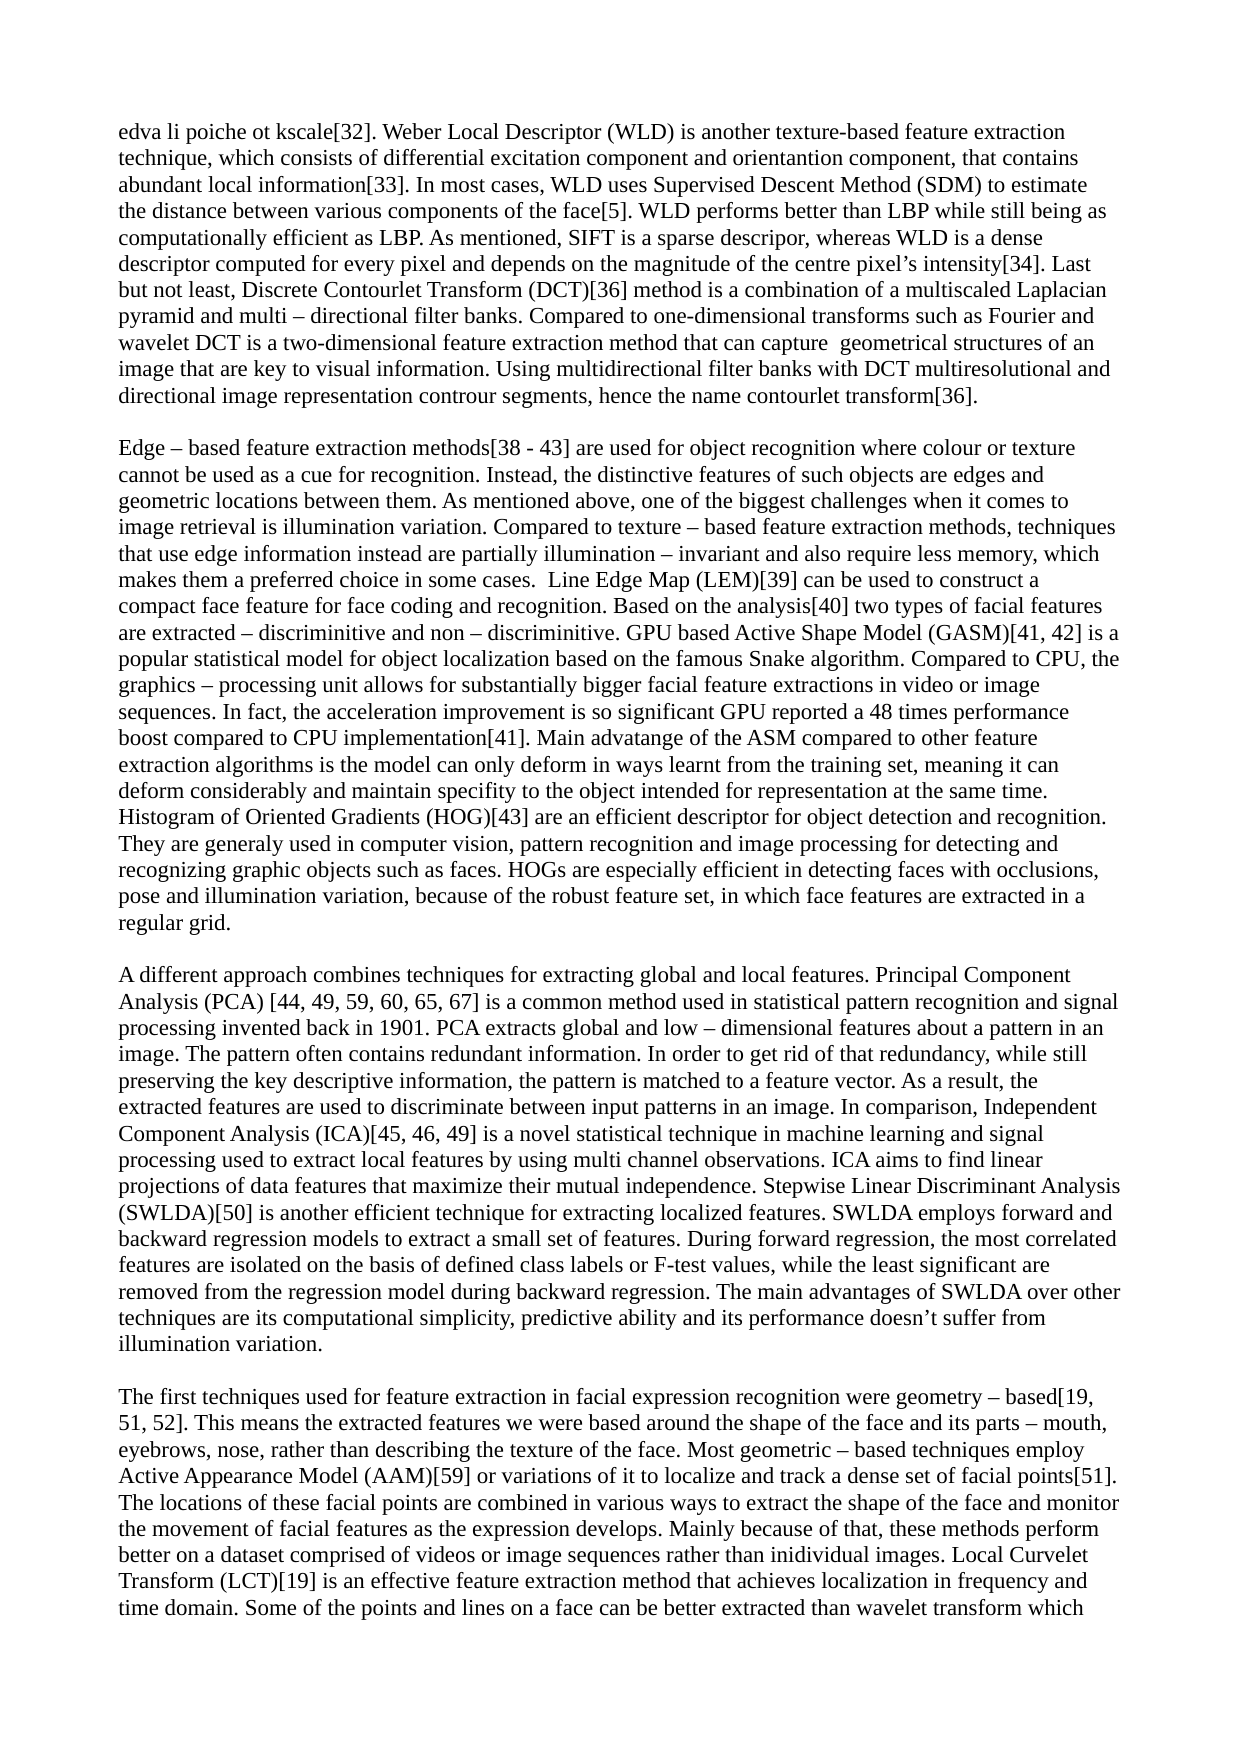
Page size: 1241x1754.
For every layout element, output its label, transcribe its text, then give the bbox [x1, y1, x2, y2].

text Edge – based feature extraction methods[38 - 43] are used for object recognition where colour or texture cannot be used as a cue for recognition. Instead, the distinctive features of such objects are edges and geometric locations between them. As mentioned above, one of the biggest challenges when it comes to image retrieval is illumination variation. Compared to texture – based feature extraction methods, techniques that use edge information instead are partially illumination – invariant and also require less memory, which makes them a preferred choice in some cases. Line Edge Map (LEM)[39] can be used to construct a compact face feature for face coding and recognition. Based on the analysis[40] two types of facial features are extracted – discriminitive and non – discriminitive. GPU based Active Shape Model (GASM)[41, 42] is a popular statistical model for object localization based on the famous Snake algorithm. Compared to CPU, the graphics – processing unit allows for substantially bigger facial feature extractions in video or image sequences. In fact, the acceleration improvement is so significant GPU reported a 48 times performance boost compared to CPU implementation[41]. Main advatange of the ASM compared to other feature extraction algorithms is the model can only deform in ways learnt from the training set, meaning it can deform considerably and maintain specifity to the object intended for representation at the same time. Histogram of Oriented Gradients (HOG)[43] are an efficient descriptor for object detection and recognition. They are generaly used in computer vision, pattern recognition and image processing for detecting and recognizing graphic objects such as faces. HOGs are especially efficient in detecting faces with occlusions, pose and illumination variation, because of the robust feature set, in which face features are extracted in a regular grid. [118, 434, 1122, 935]
text The first techniques used for feature extraction in facial expression recognition were geometry – based[19, 51, 52]. This means the extracted features we were based around the shape of the face and its parts – mouth, eyebrows, nose, rather than describing the texture of the face. Most geometric – based techniques employ Active Appearance Model (AAM)[59] or variations of it to localize and track a dense set of facial points[51]. The locations of these facial points are combined in various ways to extract the shape of the face and monitor the movement of facial features as the expression develops. Mainly because of that, these methods perform better on a dataset comprised of videos or image sequences rather than inidividual images. Local Curvelet Transform (LCT)[19] is an effective feature extraction method that achieves localization in frequency and time domain. Some of the points and lines on a face can be better extracted than wavelet transform which [118, 1383, 1122, 1620]
text edva li poiche ot kscale[32]. Weber Local Descriptor (WLD) is another texture-based feature extraction technique, which consists of differential excitation component and orientantion component, that contains abundant local information[33]. In most cases, WLD uses Supervised Descent Method (SDM) to estimate the distance between various components of the face[5]. WLD performs better than LBP while still being as computationally efficient as LBP. As mentioned, SIFT is a sparse descripor, whereas WLD is a dense descriptor computed for every pixel and depends on the magnitude of the centre pixel’s intensity[34]. Last but not least, Discrete Contourlet Transform (DCT)[36] method is a combination of a multiscaled Laplacian pyramid and multi – directional filter banks. Compared to one-dimensional transforms such as Fourier and wavelet DCT is a two-dimensional feature extraction method that can capture geometrical structures of an image that are key to visual information. Using multidirectional filter banks with DCT multiresolutional and directional image representation controur segments, hence the name contourlet transform[36]. [118, 118, 1122, 408]
text A different approach combines techniques for extracting global and local features. Principal Component Analysis (PCA) [44, 49, 59, 60, 65, 67] is a common method used in statistical pattern recognition and signal processing invented back in 1901. PCA extracts global and low – dimensional features about a pattern in an image. The pattern often contains redundant information. In order to get rid of that redundancy, while still preserving the key descriptive information, the pattern is matched to a feature vector. As a result, the extracted features are used to discriminate between input patterns in an image. In comparison, Independent Component Analysis (ICA)[45, 46, 49] is a novel statistical technique in machine learning and signal processing used to extract local features by using multi channel observations. ICA aims to find linear projections of data features that maximize their mutual independence. Stepwise Linear Discriminant Analysis (SWLDA)[50] is another efficient technique for extracting localized features. SWLDA employs forward and backward regression models to extract a small set of features. During forward regression, the most correlated features are isolated on the basis of defined class labels or F-test values, while the least significant are removed from the regression model during backward regression. The main advantages of SWLDA over other techniques are its computational simplicity, predictive ability and its performance doesn’t suffer from illumination variation. [118, 961, 1122, 1357]
